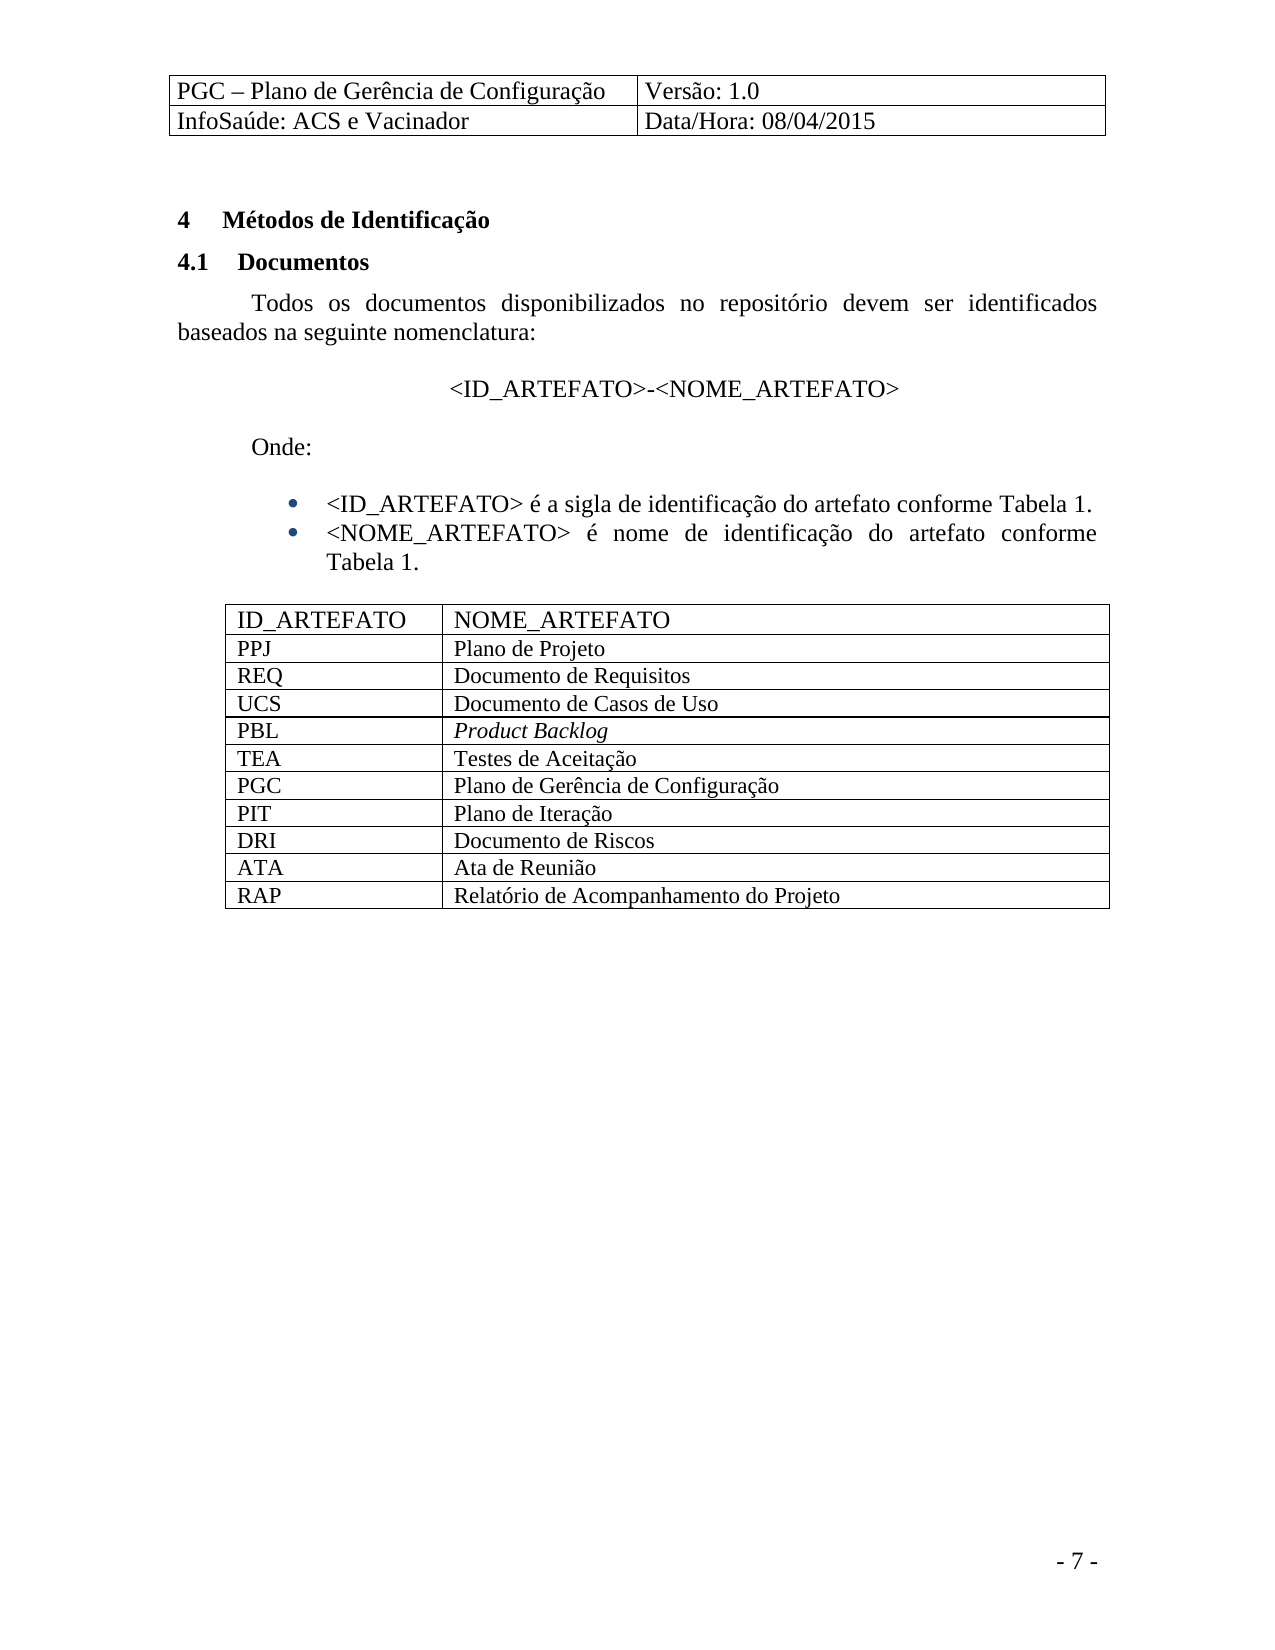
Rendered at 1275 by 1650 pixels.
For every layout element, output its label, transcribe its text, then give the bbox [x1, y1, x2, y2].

text <ID_ARTEFATO>-<NOME_ARTEFATO> [177, 374, 1098, 403]
table_cell PBL [226, 718, 442, 744]
table_cell Product Backlog [443, 718, 1109, 744]
list <ID_ARTEFATO> é a sigla de identificação do artefato conforme Tabela 1. [288, 489, 1098, 518]
subtitle Métodos de Identificação [177, 206, 1098, 234]
table_cell UCS [226, 690, 442, 716]
table_cell Documento de Casos de Uso [443, 690, 1109, 716]
table_cell Plano de Gerência de Configuração [443, 772, 1109, 798]
table_cell PPJ [226, 635, 442, 662]
table_header NOME_ARTEFATO [443, 605, 1109, 634]
table_header ID_ARTEFATO [226, 605, 442, 634]
table_cell Relatório de Acompanhamento do Projeto [443, 882, 1109, 908]
table_cell PIT [226, 800, 442, 826]
text Todos os documentos disponibilizados no repositório devem ser identificados baseados na seguinte nomenclatura: [177, 288, 1098, 346]
table_cell REQ [226, 663, 442, 689]
table_cell Plano de Iteração [443, 800, 1109, 826]
table_cell TEA [226, 745, 442, 771]
list <NOME_ARTEFATO> é nome de identificação do artefato conforme Tabela 1. [288, 518, 1098, 576]
table_cell Documento de Riscos [443, 827, 1109, 853]
table_cell Ata de Reunião [443, 854, 1109, 881]
subtitle Documentos [177, 247, 1098, 276]
table_cell Plano de Projeto [443, 635, 1109, 662]
table_cell Documento de Requisitos [443, 663, 1109, 689]
table_cell Testes de Aceitação [443, 745, 1109, 771]
table_cell ATA [226, 854, 442, 881]
text Onde: [177, 432, 1098, 461]
table_cell RAP [226, 882, 442, 908]
table_cell PGC [226, 772, 442, 798]
table_cell DRI [226, 827, 442, 853]
